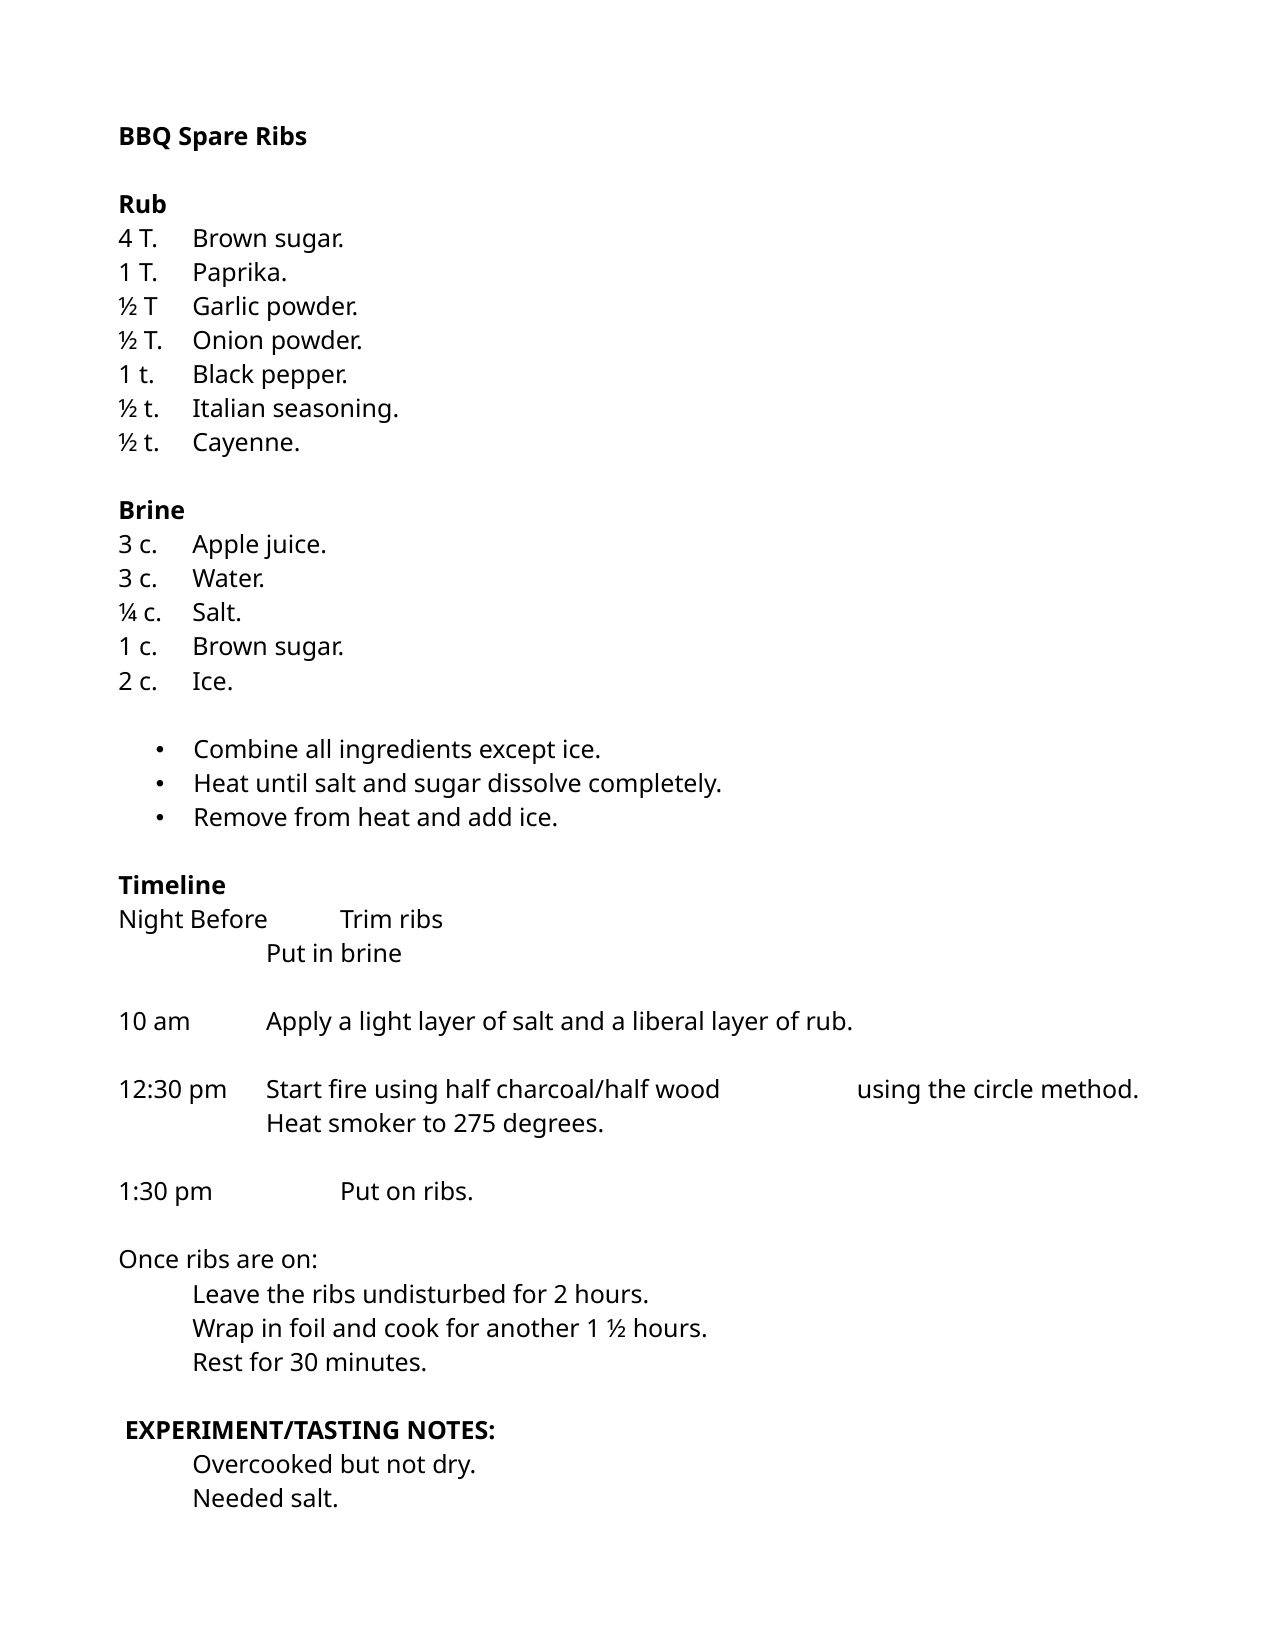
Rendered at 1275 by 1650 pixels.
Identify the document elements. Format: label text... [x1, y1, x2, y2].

text ½ t. Italian seasoning. [118, 391, 1157, 425]
text 1 T. Paprika. [118, 254, 1157, 288]
text ¼ c. Salt. [118, 595, 1157, 629]
text ½ T Garlic powder. [118, 288, 1157, 322]
text Rest for 30 minutes. [118, 1344, 1157, 1378]
text Timeline [118, 867, 1157, 902]
list Combine all ingredients except ice. [156, 731, 1157, 765]
text Heat smoker to 275 degrees. [118, 1106, 1157, 1140]
text Needed salt. [118, 1481, 1157, 1515]
list Remove from heat and add ice. [156, 799, 1157, 833]
text Put in brine [118, 936, 1157, 970]
text Night Before Trim ribs [118, 902, 1157, 936]
text Brine [118, 493, 1157, 527]
list Heat until salt and sugar dissolve completely. [156, 765, 1157, 799]
text 4 T. Brown sugar. [118, 220, 1157, 254]
text 12:30 pm Start fire using half charcoal/half wood using the circle method. [118, 1072, 1157, 1106]
text Wrap in foil and cook for another 1 ½ hours. [118, 1310, 1157, 1344]
text 3 c. Water. [118, 561, 1157, 595]
text BBQ Spare Ribs [118, 118, 1157, 152]
text ½ T. Onion powder. [118, 322, 1157, 357]
text Overcooked but not dry. [118, 1447, 1157, 1481]
text ½ t. Cayenne. [118, 425, 1157, 459]
text 1 t. Black pepper. [118, 357, 1157, 391]
text 3 c. Apple juice. [118, 527, 1157, 561]
text EXPERIMENT/TASTING NOTES: [118, 1412, 1157, 1447]
text 1 c. Brown sugar. [118, 629, 1157, 663]
text 2 c. Ice. [118, 663, 1157, 697]
text 10 am Apply a light layer of salt and a liberal layer of rub. [118, 1004, 1157, 1038]
text Rub [118, 186, 1157, 220]
text Once ribs are on: [118, 1242, 1157, 1276]
text 1:30 pm Put on ribs. [118, 1174, 1157, 1208]
text Leave the ribs undisturbed for 2 hours. [118, 1276, 1157, 1310]
